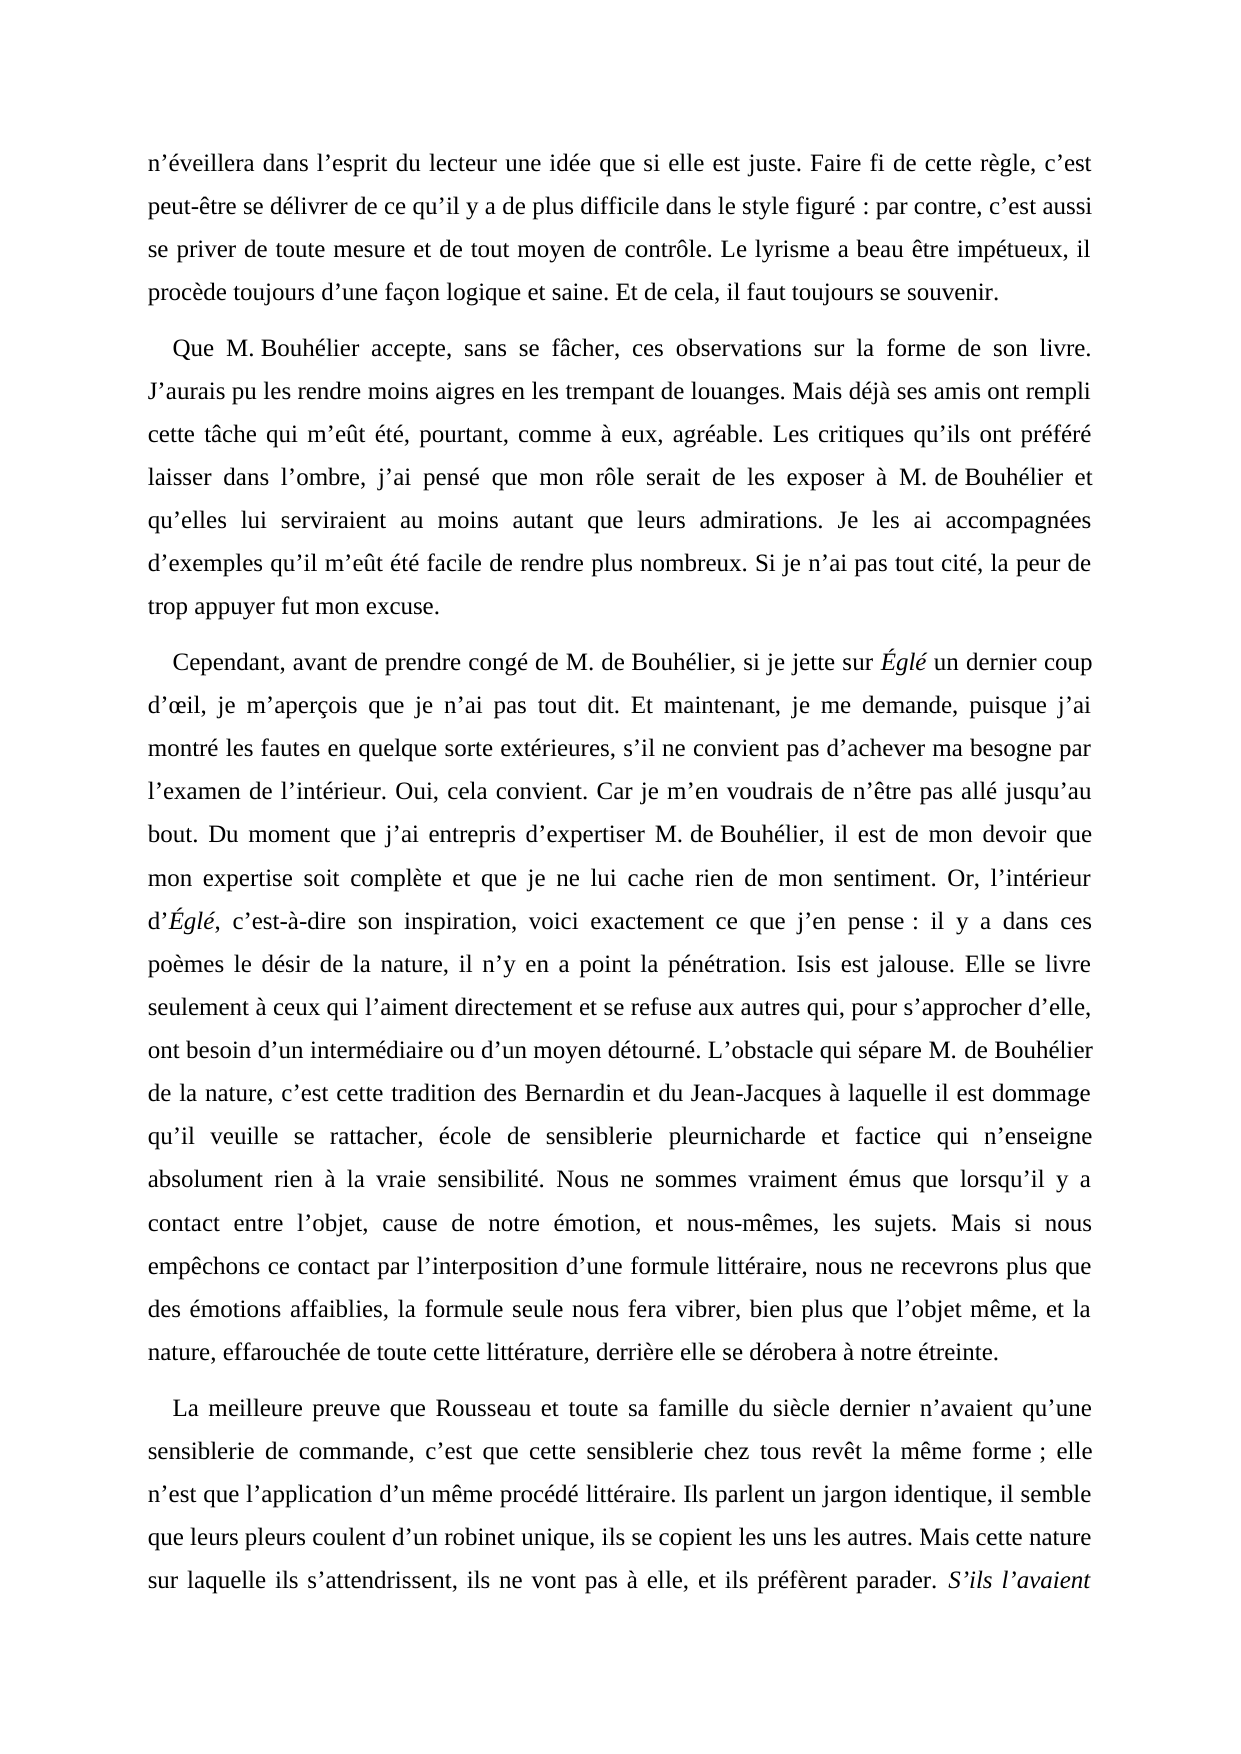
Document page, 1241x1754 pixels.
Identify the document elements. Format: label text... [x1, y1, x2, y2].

text Que M. Bouhélier accepte, sans se fâcher, ces observations sur la forme de son livre. J’aurais pu les rendre moins aigres en les trempant de louanges. Mais déjà ses amis ont rempli cette tâche qui m’eût été, pourtant, comme à eux, agréable. Les critiques qu’ils ont préféré laisser dans l’ombre, j’ai pensé que mon rôle serait de les exposer à M. de Bouhélier et qu’elles lui serviraient au moins autant que leurs admirations. Je les ai accompagnées d’exemples qu’il m’eût été facile de rendre plus nombreux. Si je n’ai pas tout cité, la peur de trop appuyer fut mon excuse. [148, 333, 1093, 620]
text n’éveillera dans l’esprit du lecteur une idée que si elle est juste. Faire fi de cette règle, c’est peut-être se délivrer de ce qu’il y a de plus difficile dans le style figuré : par contre, c’est aussi se priver de toute mesure et de tout moyen de contrôle. Le lyrisme a beau être impétueux, il procède toujours d’une façon logique et saine. Et de cela, il faut toujours se souvenir. [148, 148, 1093, 306]
text La meilleure preuve que Rousseau et toute sa famille du siècle dernier n’avaient qu’une sensiblerie de commande, c’est que cette sensiblerie chez tous revêt la même forme ; elle n’est que l’application d’un même procédé littéraire. Ils parlent un jargon identique, il semble que leurs pleurs coulent d’un robinet unique, ils se copient les uns les autres. Mais cette nature sur laquelle ils s’attendrissent, ils ne vont pas à elle, et ils préfèrent parader. S’ils l’avaient [148, 1393, 1093, 1594]
text Cependant, avant de prendre congé de M. de Bouhélier, si je jette sur Églé un dernier coup d’œil, je m’aperçois que je n’ai pas tout dit. Et maintenant, je me demande, puisque j’ai montré les fautes en quelque sorte extérieures, s’il ne convient pas d’achever ma besogne par l’examen de l’intérieur. Oui, cela convient. Car je m’en voudrais de n’être pas allé jusqu’au bout. Du moment que j’ai entrepris d’expertiser M. de Bouhélier, il est de mon devoir que mon expertise soit complète et que je ne lui cache rien de mon sentiment. Or, l’intérieur d’Églé, c’est-à-dire son inspiration, voici exactement ce que j’en pense : il y a dans ces poèmes le désir de la nature, il n’y en a point la pénétration. Isis est jalouse. Elle se livre seulement à ceux qui l’aiment directement et se refuse aux autres qui, pour s’approcher d’elle, ont besoin d’un intermédiaire ou d’un moyen détourné. L’obstacle qui sépare M. de Bouhélier de la nature, c’est cette tradition des Bernardin et du Jean-Jacques à laquelle il est dommage qu’il veuille se rattacher, école de sensiblerie pleurnicharde et factice qui n’enseigne absolument rien à la vraie sensibilité. Nous ne sommes vraiment émus que lorsqu’il y a contact entre l’objet, cause de notre émotion, et nous-mêmes, les sujets. Mais si nous empêchons ce contact par l’interposition d’une formule littéraire, nous ne recevrons plus que des émotions affaiblies, la formule seule nous fera vibrer, bien plus que l’objet même, et la nature, effarouchée de toute cette littérature, derrière elle se dérobera à notre étreinte. [148, 647, 1093, 1366]
